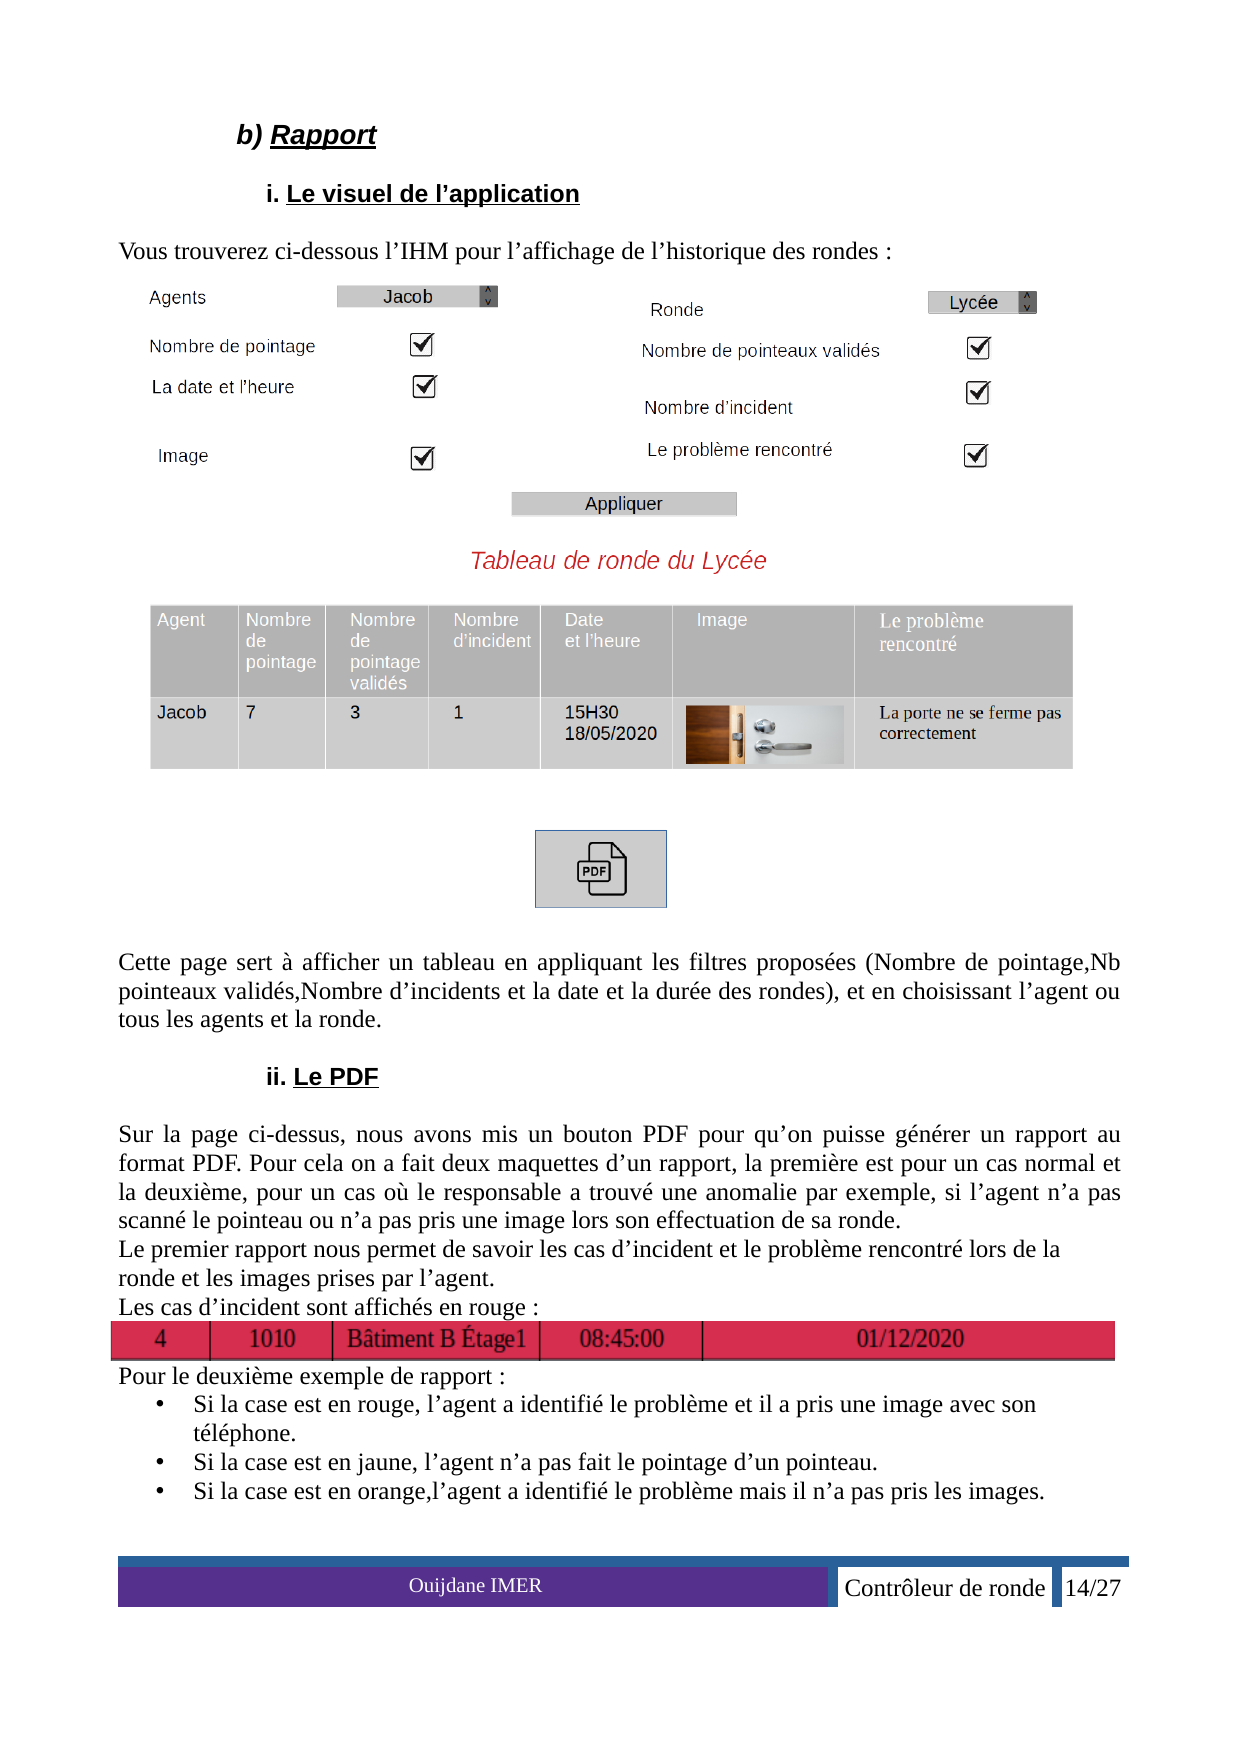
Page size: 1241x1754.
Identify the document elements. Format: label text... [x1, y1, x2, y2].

text Les cas d’incident sont affichés en rouge : [118, 1292, 1122, 1321]
list Si la case est en orange,l’agent a identifié le problème mais il n’a pas pris les images. [156, 1476, 1122, 1504]
subtitle Le visuel de l’application [266, 179, 1122, 207]
picture [110, 1321, 1115, 1361]
text Cette page sert à afficher un tableau en appliquant les filtres proposées (Nombre de pointage,Nb pointeaux validés,Nombre d’incidents et la date et la durée des rondes), et en choisissant l’agent ou tous les agents et la ronde. [118, 947, 1122, 1033]
text Pour le deuxième exemple de rapport : [118, 1321, 1122, 1389]
text Sur la page ci-dessus, nous avons mis un bouton PDF pour qu’on puisse générer un rapport au format PDF. Pour cela on a fait deux maquettes d’un rapport, la première est pour un cas normal et la deuxième, pour un cas où le responsable a trouvé une anomalie par exemple, si l’agent n’a pas scanné le pointeau ou n’a pas pris une image lors son effectuation de sa ronde. [118, 1119, 1122, 1234]
picture [118, 264, 1123, 919]
text Vous trouverez ci-dessous l’IHM pour l’affichage de l’historique des rondes : [118, 236, 1122, 264]
list Si la case est en rouge, l’agent a identifié le problème et il a pris une image avec son téléphone. [156, 1389, 1122, 1447]
text Le premier rapport nous permet de savoir les cas d’incident et le problème rencontré lors de la ronde et les images prises par l’agent. [118, 1234, 1122, 1292]
list Si la case est en jaune, l’agent n’a pas fait le pointage d’un pointeau. [156, 1447, 1122, 1476]
subtitle Rapport [118, 118, 1122, 150]
subtitle Le PDF [266, 1062, 1122, 1091]
